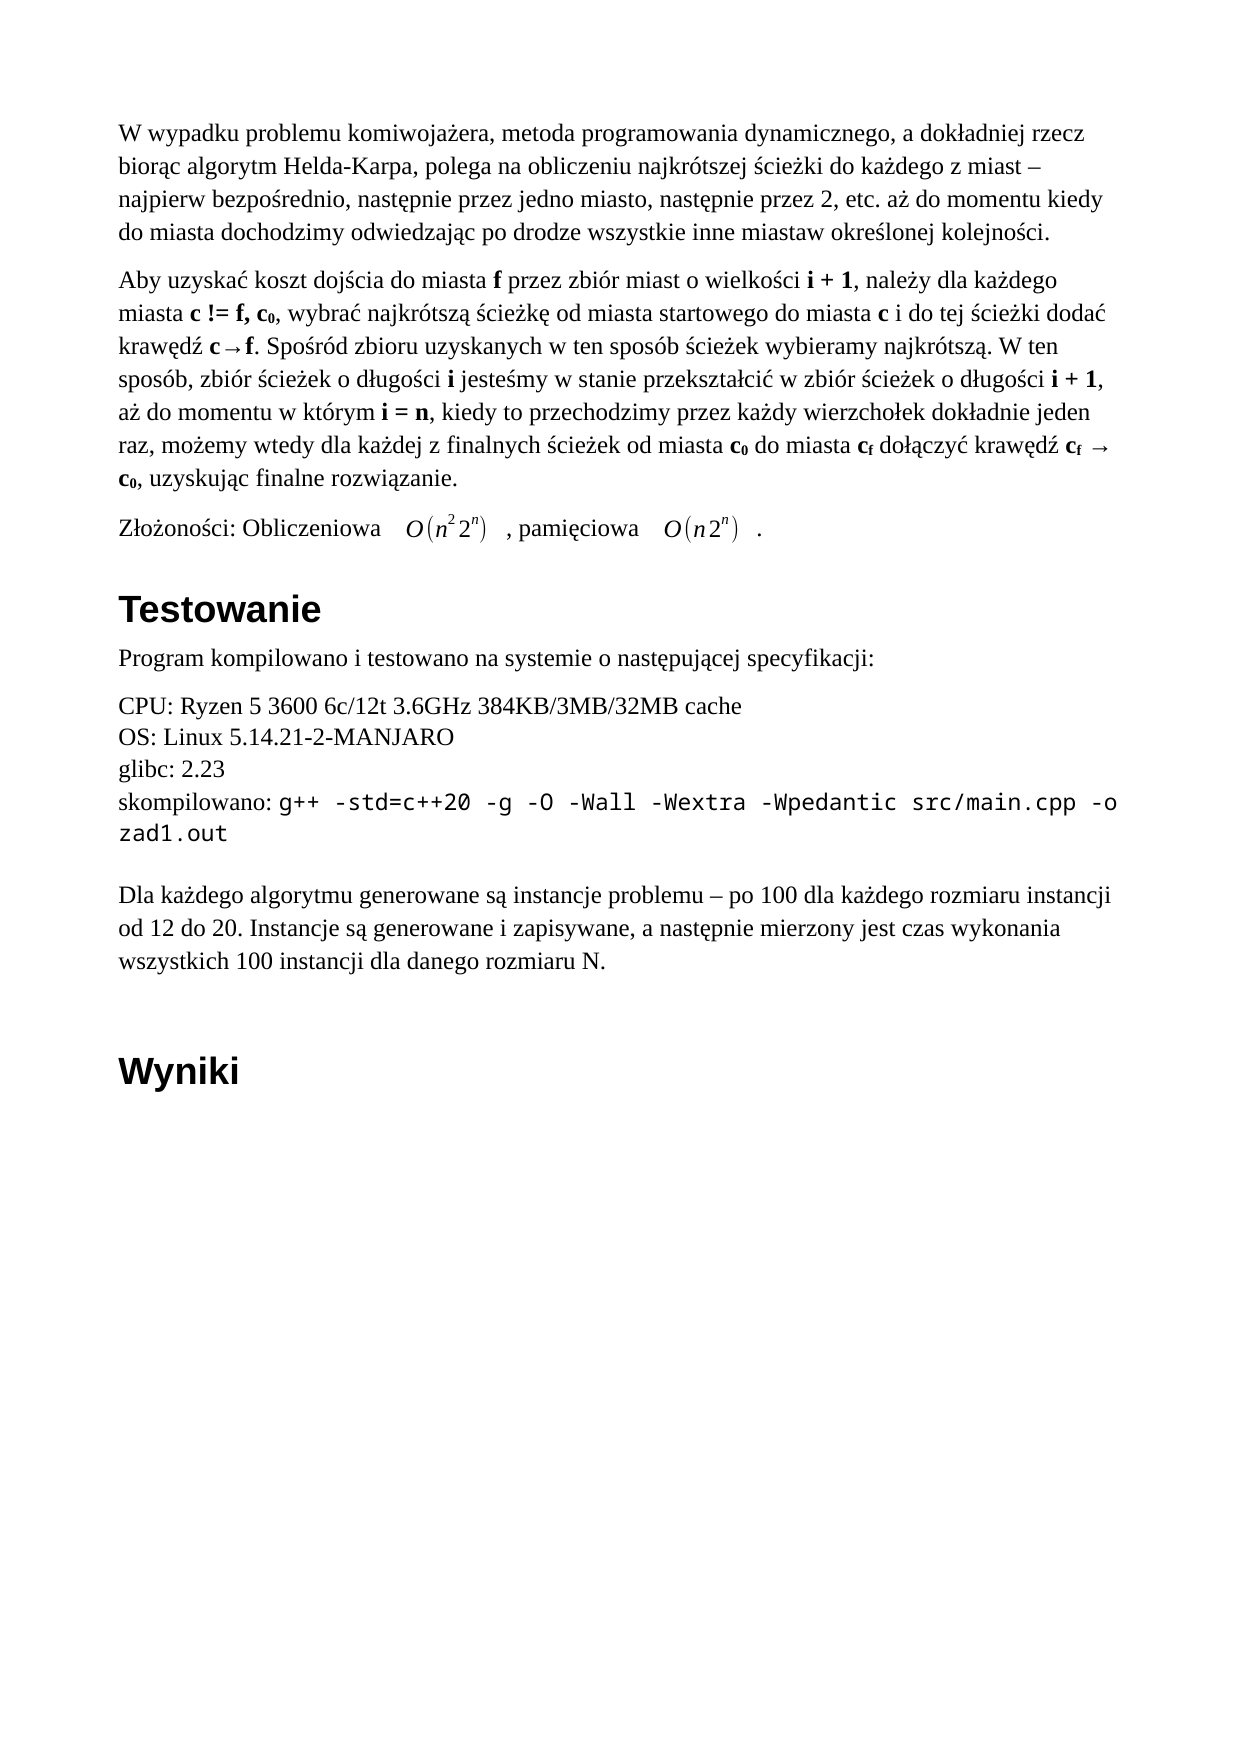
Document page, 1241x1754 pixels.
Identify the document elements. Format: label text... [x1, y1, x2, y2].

subtitle Wyniki [118, 1049, 1122, 1092]
text Dla każdego algorytmu generowane są instancje problemu – po 100 dla każdego rozmiaru instancji od 12 do 20. Instancje są generowane i zapisywane, a następnie mierzony jest czas wykonania wszystkich 100 instancji dla danego rozmiaru N. [118, 880, 1122, 975]
text Aby uzyskać koszt dojścia do miasta f przez zbiór miast o wielkości i + 1, należy dla każdego miasta c != f, c0, wybrać najkrótszą ścieżkę od miasta startowego do miasta c i do tej ścieżki dodać krawędź c→f. Spośród zbioru uzyskanych w ten sposób ścieżek wybieramy najkrótszą. W ten sposób, zbiór ścieżek o długości i jesteśmy w stanie przekształcić w zbiór ścieżek o długości i + 1, aż do momentu w którym i = n, kiedy to przechodzimy przez każdy wierzchołek dokładnie jeden raz, możemy wtedy dla każdej z finalnych ścieżek od miasta c0 do miasta cf dołączyć krawędź cf → c0, uzyskując finalne rozwiązanie. [118, 265, 1122, 492]
subtitle Testowanie [118, 587, 1122, 631]
text CPU: Ryzen 5 3600 6c/12t 3.6GHz 384KB/3MB/32MB cache [118, 691, 1122, 720]
text glibc: 2.23 [118, 754, 1122, 783]
text OS: Linux 5.14.21-2-MANJARO [118, 722, 1122, 751]
text Złożoności: Obliczeniowa , pamięciowa . [118, 511, 1122, 543]
text W wypadku problemu komiwojażera, metoda programowania dynamicznego, a dokładniej rzecz biorąc algorytm Helda-Karpa, polega na obliczeniu najkrótszej ścieżki do każdego z miast – najpierw bezpośrednio, następnie przez jedno miasto, następnie przez 2, etc. aż do momentu kiedy do miasta dochodzimy odwiedzając po drodze wszystkie inne miastaw określonej kolejności. [118, 118, 1122, 246]
text Program kompilowano i testowano na systemie o następującej specyfikacji: [118, 643, 1122, 672]
text skompilowano: g++ -std=c++20 -g -O -Wall -Wextra -Wpedantic src/main.cpp -o zad1.out [118, 785, 1122, 848]
